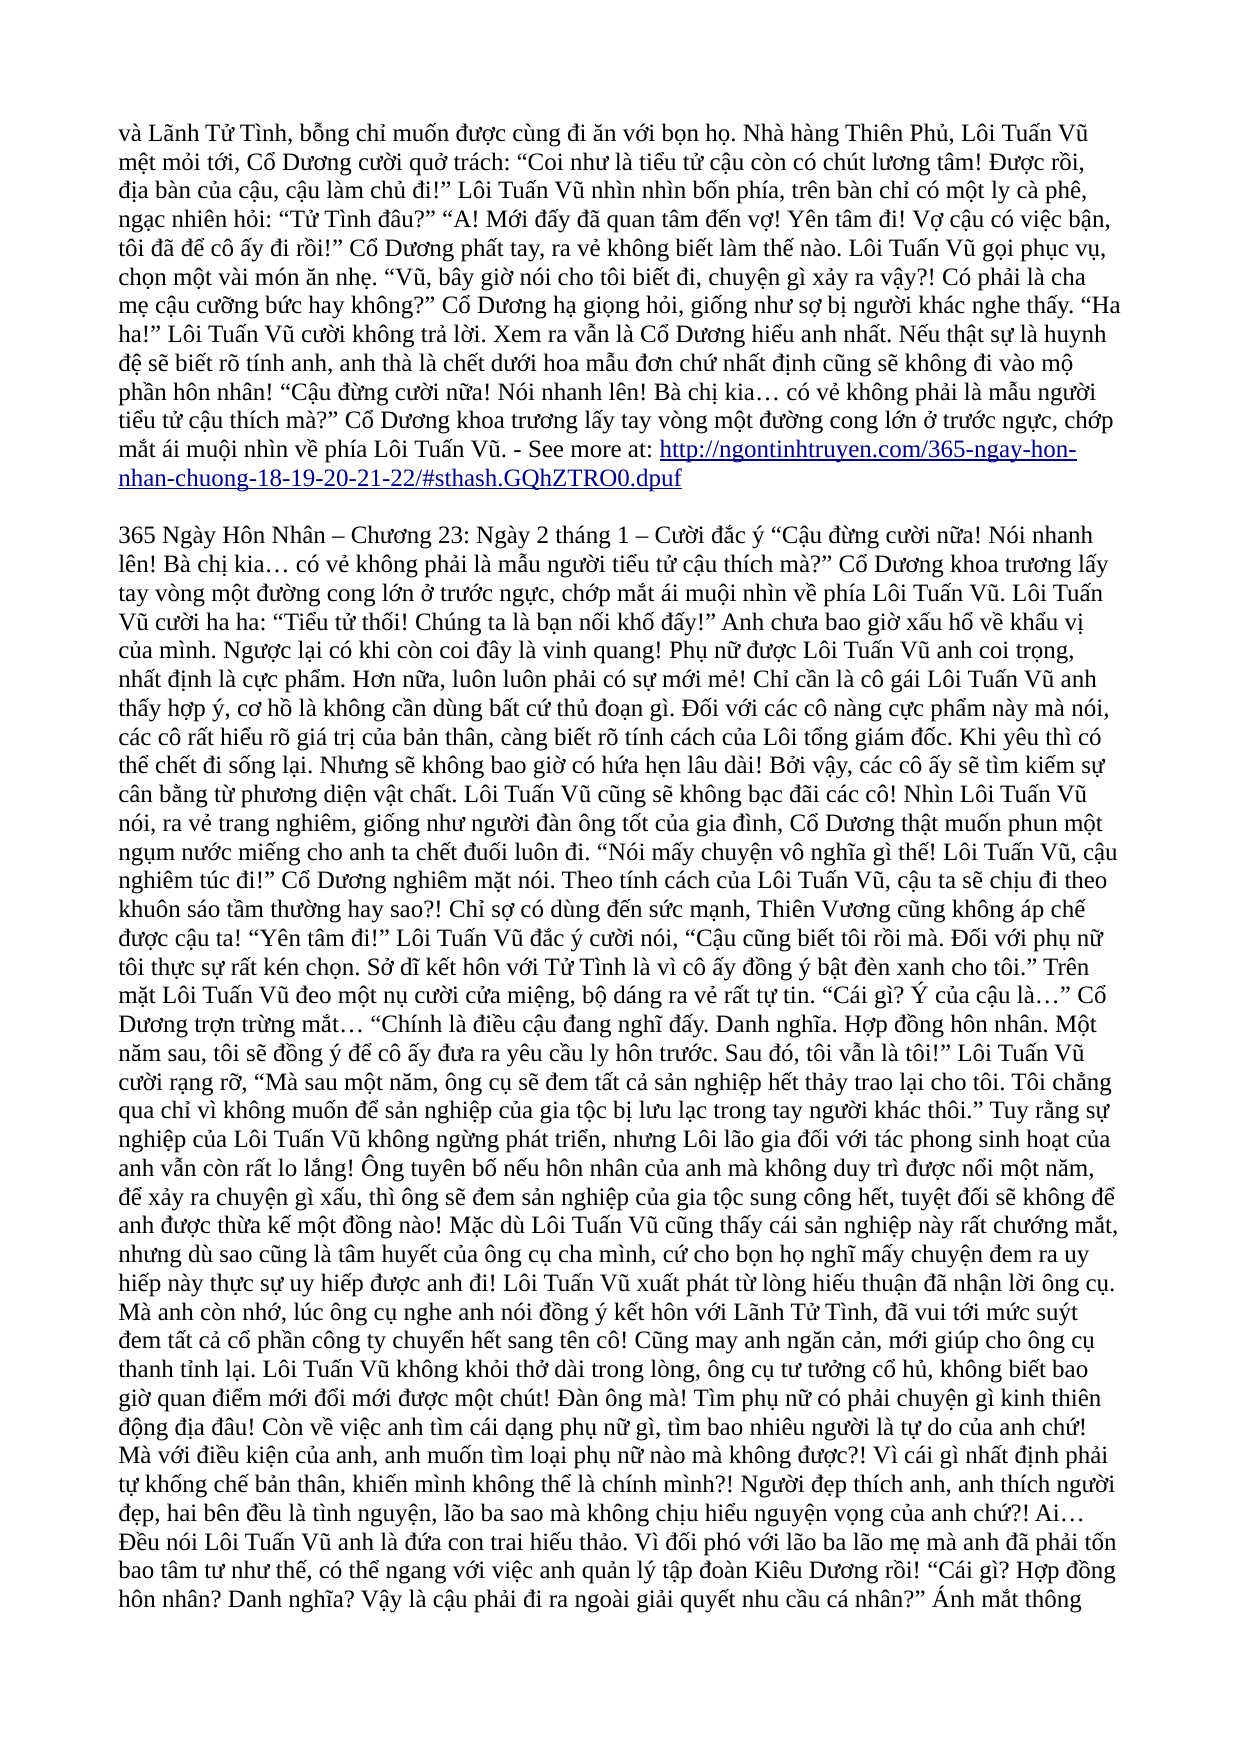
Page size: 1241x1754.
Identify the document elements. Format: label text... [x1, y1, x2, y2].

text 365 Ngày Hôn Nhân – Chương 23: Ngày 2 tháng 1 – Cười đắc ý “Cậu đừng cười nữa! Nói nhanh lên! Bà chị kia… có vẻ không phải là mẫu người tiểu tử cậu thích mà?” Cổ Dương khoa trương lấy tay vòng một đường cong lớn ở trước ngực, chớp mắt ái muội nhìn về phía Lôi Tuấn Vũ. Lôi Tuấn Vũ cười ha ha: “Tiểu tử thối! Chúng ta là bạn nối khố đấy!” Anh chưa bao giờ xấu hổ về khẩu vị của mình. Ngược lại có khi còn coi đây là vinh quang! Phụ nữ được Lôi Tuấn Vũ anh coi trọng, nhất định là cực phẩm. Hơn nữa, luôn luôn phải có sự mới mẻ! Chỉ cần là cô gái Lôi Tuấn Vũ anh thấy hợp ý, cơ hồ là không cần dùng bất cứ thủ đoạn gì. Đối với các cô nàng cực phẩm này mà nói, các cô rất hiểu rõ giá trị của bản thân, càng biết rõ tính cách của Lôi tổng giám đốc. Khi yêu thì có thể chết đi sống lại. Nhưng sẽ không bao giờ có hứa hẹn lâu dài! Bởi vậy, các cô ấy sẽ tìm kiếm sự cân bằng từ phương diện vật chất. Lôi Tuấn Vũ cũng sẽ không bạc đãi các cô! Nhìn Lôi Tuấn Vũ nói, ra vẻ trang nghiêm, giống như người đàn ông tốt của gia đình, Cổ Dương thật muốn phun một ngụm nước miếng cho anh ta chết đuối luôn đi. “Nói mấy chuyện vô nghĩa gì thế! Lôi Tuấn Vũ, cậu nghiêm túc đi!” Cổ Dương nghiêm mặt nói. Theo tính cách của Lôi Tuấn Vũ, cậu ta sẽ chịu đi theo khuôn sáo tầm thường hay sao?! Chỉ sợ có dùng đến sức mạnh, Thiên Vương cũng không áp chế được cậu ta! “Yên tâm đi!” Lôi Tuấn Vũ đắc ý cười nói, “Cậu cũng biết tôi rồi mà. Đối với phụ nữ tôi thực sự rất kén chọn. Sở dĩ kết hôn với Tử Tình là vì cô ấy đồng ý bật đèn xanh cho tôi.” Trên mặt Lôi Tuấn Vũ đeo một nụ cười cửa miệng, bộ dáng ra vẻ rất tự tin. “Cái gì? Ý của cậu là…” Cổ Dương trợn trừng mắt… “Chính là điều cậu đang nghĩ đấy. Danh nghĩa. Hợp đồng hôn nhân. Một năm sau, tôi sẽ đồng ý để cô ấy đưa ra yêu cầu ly hôn trước. Sau đó, tôi vẫn là tôi!” Lôi Tuấn Vũ cười rạng rỡ, “Mà sau một năm, ông cụ sẽ đem tất cả sản nghiệp hết thảy trao lại cho tôi. Tôi chẳng qua chỉ vì không muốn để sản nghiệp của gia tộc bị lưu lạc trong tay người khác thôi.” Tuy rằng sự nghiệp của Lôi Tuấn Vũ không ngừng phát triển, nhưng Lôi lão gia đối với tác phong sinh hoạt của anh vẫn còn rất lo lắng! Ông tuyên bố nếu hôn nhân của anh mà không duy trì được nổi một năm, để xảy ra chuyện gì xấu, thì ông sẽ đem sản nghiệp của gia tộc sung công hết, tuyệt đối sẽ không để anh được thừa kế một đồng nào! Mặc dù Lôi Tuấn Vũ cũng thấy cái sản nghiệp này rất chướng mắt, nhưng dù sao cũng là tâm huyết của ông cụ cha mình, cứ cho bọn họ nghĩ mấy chuyện đem ra uy hiếp này thực sự uy hiếp được anh đi! Lôi Tuấn Vũ xuất phát từ lòng hiếu thuận đã nhận lời ông cụ. Mà anh còn nhớ, lúc ông cụ nghe anh nói đồng ý kết hôn với Lãnh Tử Tình, đã vui tới mức suýt đem tất cả cổ phần công ty chuyển hết sang tên cô! Cũng may anh ngăn cản, mới giúp cho ông cụ thanh tỉnh lại. Lôi Tuấn Vũ không khỏi thở dài trong lòng, ông cụ tư tưởng cổ hủ, không biết bao giờ quan điểm mới đổi mới được một chút! Đàn ông mà! Tìm phụ nữ có phải chuyện gì kinh thiên động địa đâu! Còn về việc anh tìm cái dạng phụ nữ gì, tìm bao nhiêu người là tự do của anh chứ! Mà với điều kiện của anh, anh muốn tìm loại phụ nữ nào mà không được?! Vì cái gì nhất định phải tự khống chế bản thân, khiến mình không thể là chính mình?! Người đẹp thích anh, anh thích người đẹp, hai bên đều là tình nguyện, lão ba sao mà không chịu hiểu nguyện vọng của anh chứ?! Ai… Đều nói Lôi Tuấn Vũ anh là đứa con trai hiếu thảo. Vì đối phó với lão ba lão mẹ mà anh đã phải tốn bao tâm tư như thế, có thể ngang với việc anh quản lý tập đoàn Kiêu Dương rồi! “Cái gì? Hợp đồng hôn nhân? Danh nghĩa? Vậy là cậu phải đi ra ngoài giải quyết nhu cầu cá nhân?” Ánh mắt thông [118, 521, 1122, 1613]
text và Lãnh Tử Tình, bỗng chỉ muốn được cùng đi ăn với bọn họ. Nhà hàng Thiên Phủ, Lôi Tuấn Vũ mệt mỏi tới, Cổ Dương cười quở trách: “Coi như là tiểu tử cậu còn có chút lương tâm! Được rồi, địa bàn của cậu, cậu làm chủ đi!” Lôi Tuấn Vũ nhìn nhìn bốn phía, trên bàn chỉ có một ly cà phê, ngạc nhiên hỏi: “Tử Tình đâu?” “A! Mới đấy đã quan tâm đến vợ! Yên tâm đi! Vợ cậu có việc bận, tôi đã để cô ấy đi rồi!” Cổ Dương phất tay, ra vẻ không biết làm thế nào. Lôi Tuấn Vũ gọi phục vụ, chọn một vài món ăn nhẹ. “Vũ, bây giờ nói cho tôi biết đi, chuyện gì xảy ra vậy?! Có phải là cha mẹ cậu cưỡng bức hay không?” Cổ Dương hạ giọng hỏi, giống như sợ bị người khác nghe thấy. “Ha ha!” Lôi Tuấn Vũ cười không trả lời. Xem ra vẫn là Cổ Dương hiểu anh nhất. Nếu thật sự là huynh đệ sẽ biết rõ tính anh, anh thà là chết dưới hoa mẫu đơn chứ nhất định cũng sẽ không đi vào mộ phần hôn nhân! “Cậu đừng cười nữa! Nói nhanh lên! Bà chị kia… có vẻ không phải là mẫu người tiểu tử cậu thích mà?” Cổ Dương khoa trương lấy tay vòng một đường cong lớn ở trước ngực, chớp mắt ái muội nhìn về phía Lôi Tuấn Vũ. - See more at: http://ngontinhtruyen.com/365-ngay-hon-nhan-chuong-18-19-20-21-22/#sthash.GQhZTRO0.dpuf [118, 118, 1122, 492]
